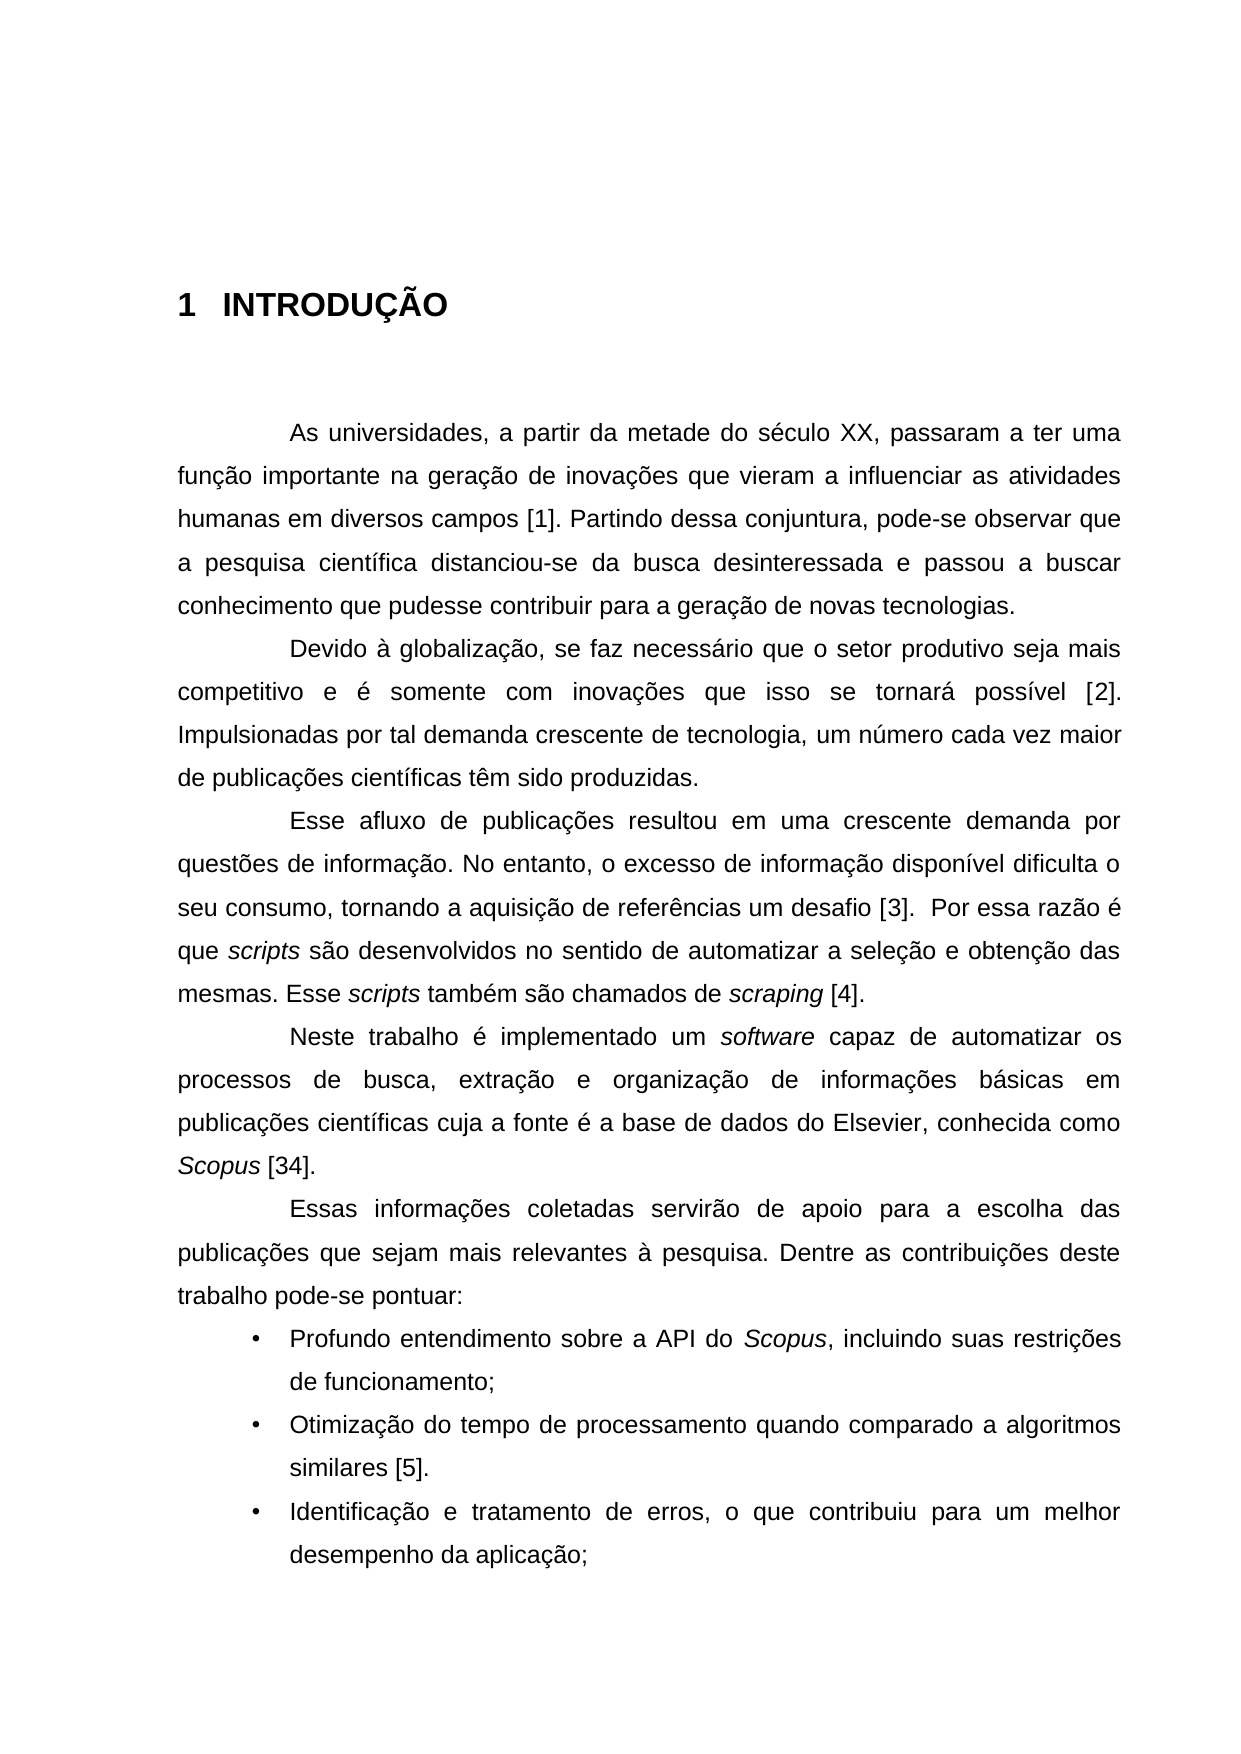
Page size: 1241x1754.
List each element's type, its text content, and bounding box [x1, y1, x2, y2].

list Identificação e tratamento de erros, o que contribuiu para um melhor desempenho da aplicação; [252, 1496, 1122, 1568]
text Esse afluxo de publicações resultou em uma crescente demanda por questões de informação. No entanto, o excesso de informação disponível dificulta o seu consumo, tornando a aquisição de referências um desafio [3]. Por essa razão é que scripts são desenvolvidos no sentido de automatizar a seleção e obtenção das mesmas. Esse scripts também são chamados de scraping [4]. [177, 806, 1122, 1007]
text Devido à globalização, se faz necessário que o setor produtivo seja mais competitivo e é somente com inovações que isso se tornará possível [2]. Impulsionadas por tal demanda crescente de tecnologia, um número cada vez maior de publicações científicas têm sido produzidas. [177, 634, 1122, 792]
text As universidades, a partir da metade do século XX, passaram a ter uma função importante na geração de inovações que vieram a influenciar as atividades humanas em diversos campos [1]. Partindo dessa conjuntura, pode-se observar que a pesquisa científica distanciou-se da busca desinteressada e passou a buscar conhecimento que pudesse contribuir para a geração de novas tecnologias. [177, 418, 1122, 619]
subtitle INTRODUÇÃO [177, 286, 1122, 324]
text Essas informações coletadas servirão de apoio para a escolha das publicações que sejam mais relevantes à pesquisa. Dentre as contribuições deste trabalho pode-se pontuar: [177, 1194, 1122, 1309]
text Neste trabalho é implementado um software capaz de automatizar os processos de busca, extração e organização de informações básicas em publicações científicas cuja a fonte é a base de dados do Elsevier, conhecida como Scopus [34]. [177, 1022, 1122, 1180]
list Otimização do tempo de processamento quando comparado a algoritmos similares [5]. [252, 1410, 1122, 1482]
list Profundo entendimento sobre a API do Scopus, incluindo suas restrições de funcionamento; [252, 1324, 1122, 1396]
